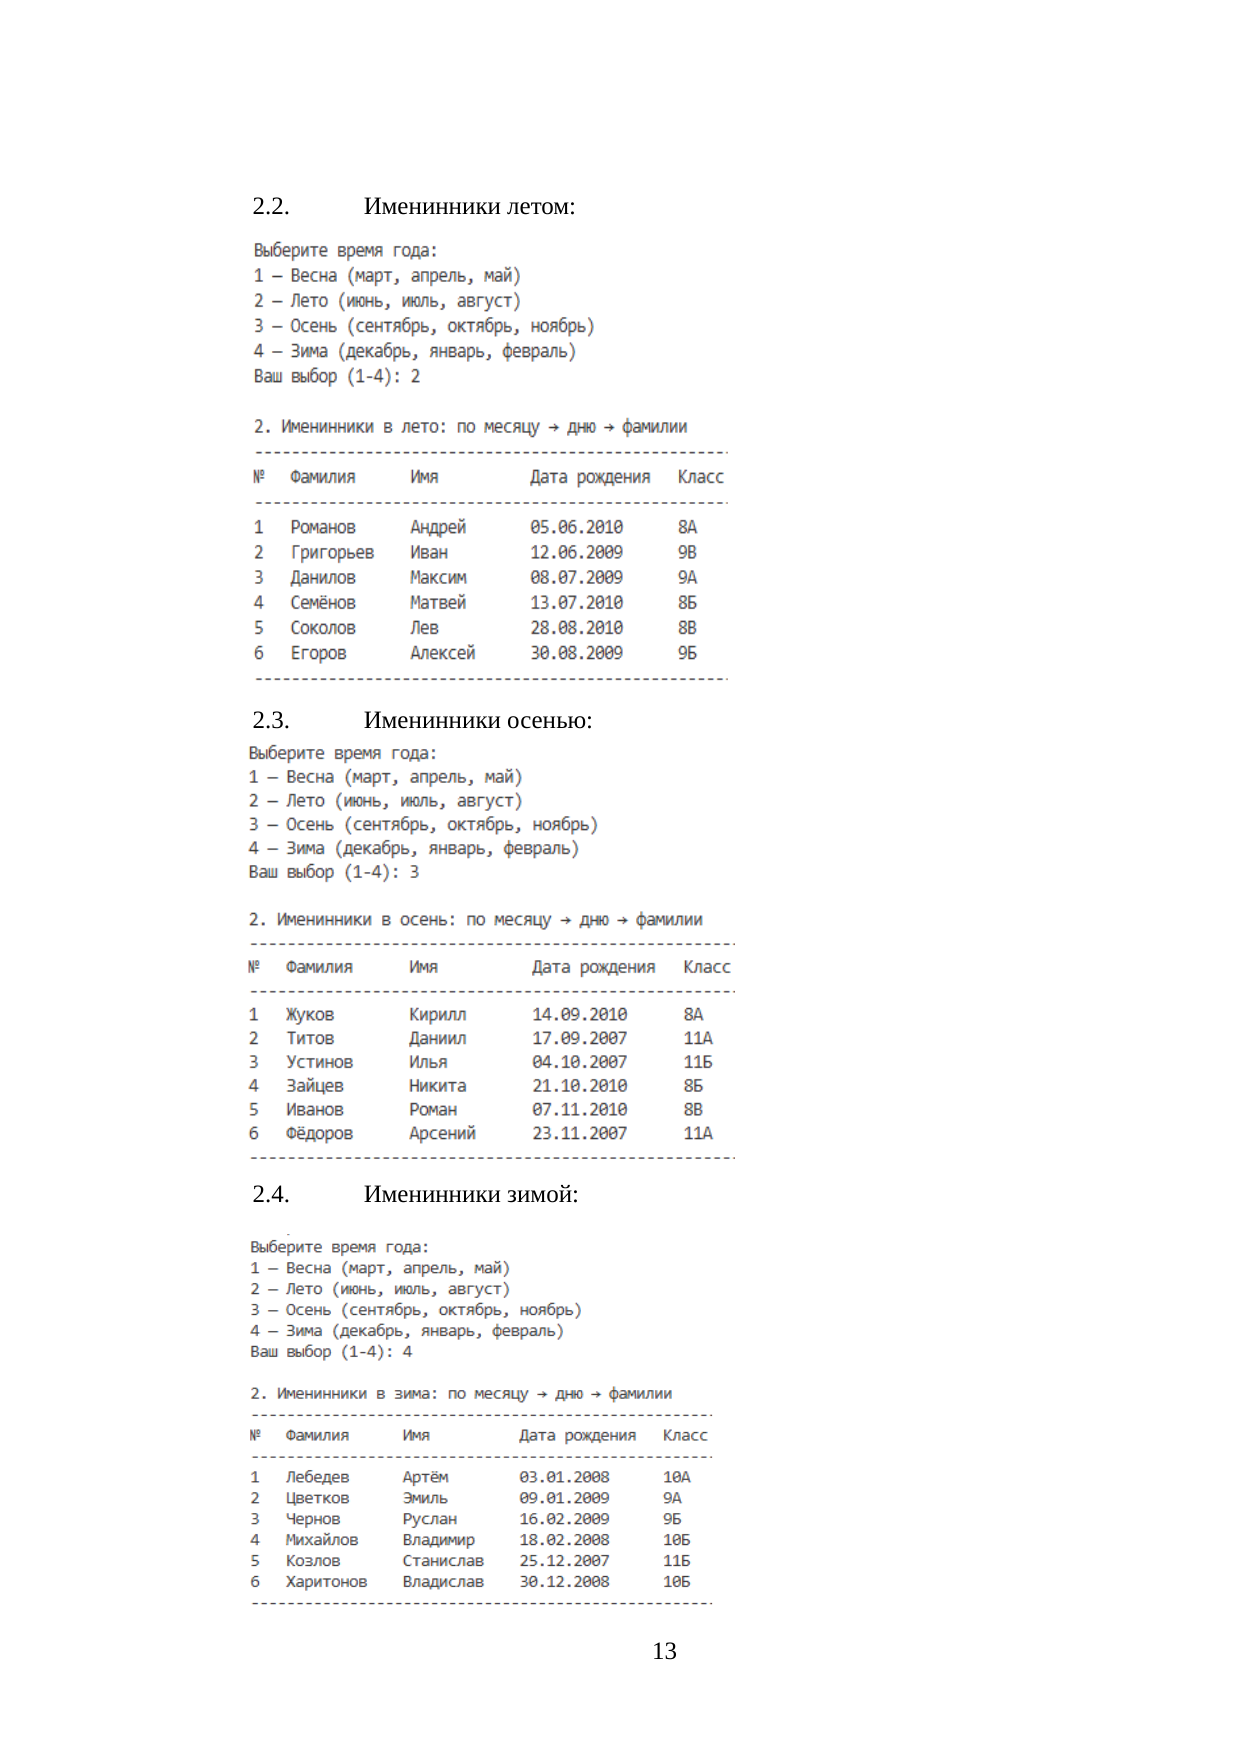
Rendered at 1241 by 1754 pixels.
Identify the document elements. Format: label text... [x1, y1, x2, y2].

list Именинники зимой: [252, 749, 1152, 1208]
list Именинники осенью: [252, 234, 1152, 734]
list Именинники летом: [252, 191, 1152, 219]
